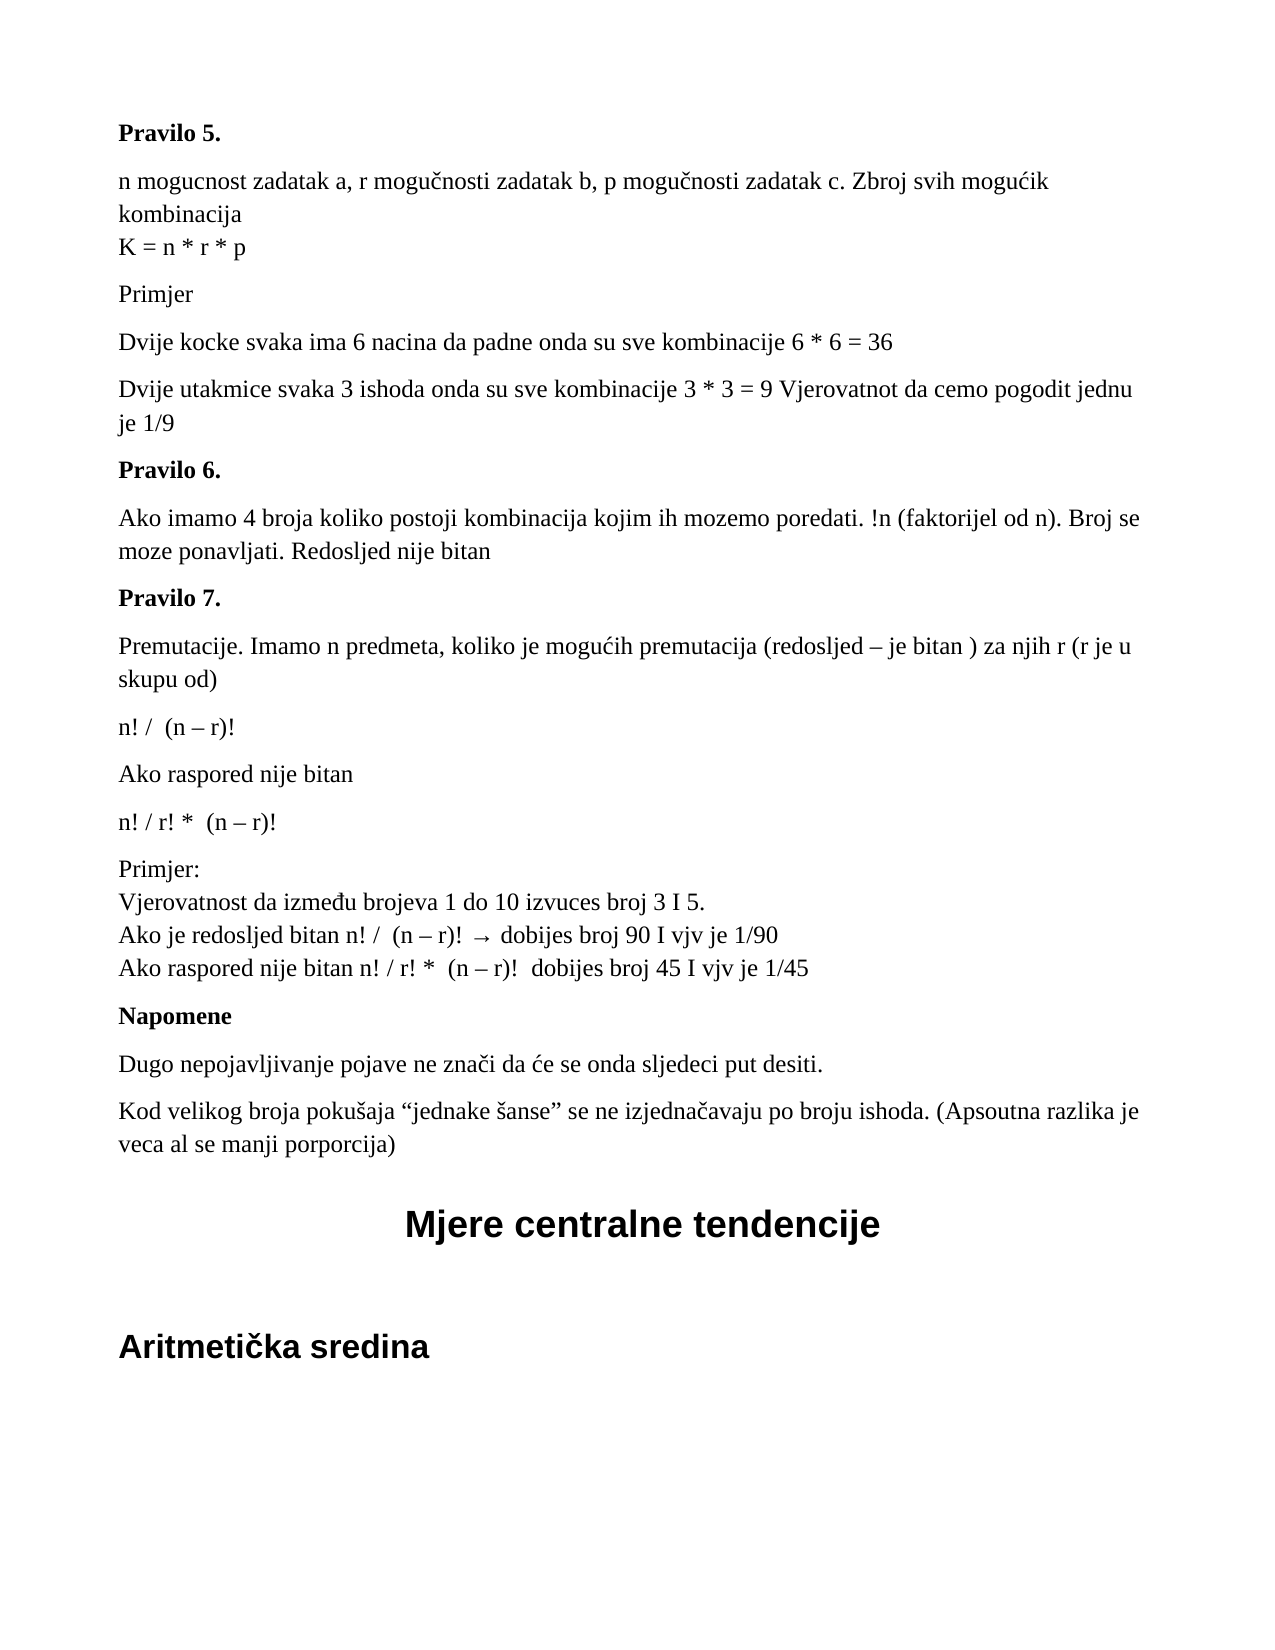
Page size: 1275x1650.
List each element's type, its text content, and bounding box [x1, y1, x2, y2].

text Ako imamo 4 broja koliko postoji kombinacija kojim ih mozemo poredati. !n (faktorijel od n). Broj se moze ponavljati. Redosljed nije bitan [118, 503, 1157, 564]
text Dugo nepojavljivanje pojave ne znači da će se onda sljedeci put desiti. [118, 1049, 1157, 1077]
text Primjer [118, 279, 1157, 308]
text n! / (n – r)! [118, 712, 1157, 740]
subtitle Aritmetička sredina [118, 1327, 1157, 1365]
text Pravilo 7. [118, 583, 1157, 612]
text Pravilo 6. [118, 455, 1157, 484]
text Kod velikog broja pokušaja “jednake šanse” se ne izjednačavaju po broju ishoda. (Apsoutna razlika je veca al se manji porporcija) [118, 1096, 1157, 1158]
text n! / r! * (n – r)! [118, 807, 1157, 836]
text Premutacije. Imamo n predmeta, koliko je mogućih premutacija (redosljed – je bitan ) za njih r (r je u skupu od) [118, 631, 1157, 693]
text Dvije kocke svaka ima 6 nacina da padne onda su sve kombinacije 6 * 6 = 36 [118, 327, 1157, 356]
subtitle Mjere centralne tendencije [118, 1202, 1157, 1246]
text n mogucnost zadatak a, r mogučnosti zadatak b, p mogučnosti zadatak c. Zbroj svih mogućik kombinacija K = n * r * p [118, 166, 1157, 261]
text Primjer: Vjerovatnost da između brojeva 1 do 10 izvuces broj 3 I 5. Ako je redosljed bitan n! / (n – r)! → dobijes broj 90 I vjv je 1/90 Ako raspored nije bitan n! / r! * (n – r)! dobijes broj 45 I vjv je 1/45 [118, 854, 1157, 982]
text Pravilo 5. [118, 118, 1157, 147]
text Napomene [118, 1001, 1157, 1030]
text Dvije utakmice svaka 3 ishoda onda su sve kombinacije 3 * 3 = 9 Vjerovatnot da cemo pogodit jednu je 1/9 [118, 374, 1157, 436]
text Ako raspored nije bitan [118, 759, 1157, 788]
